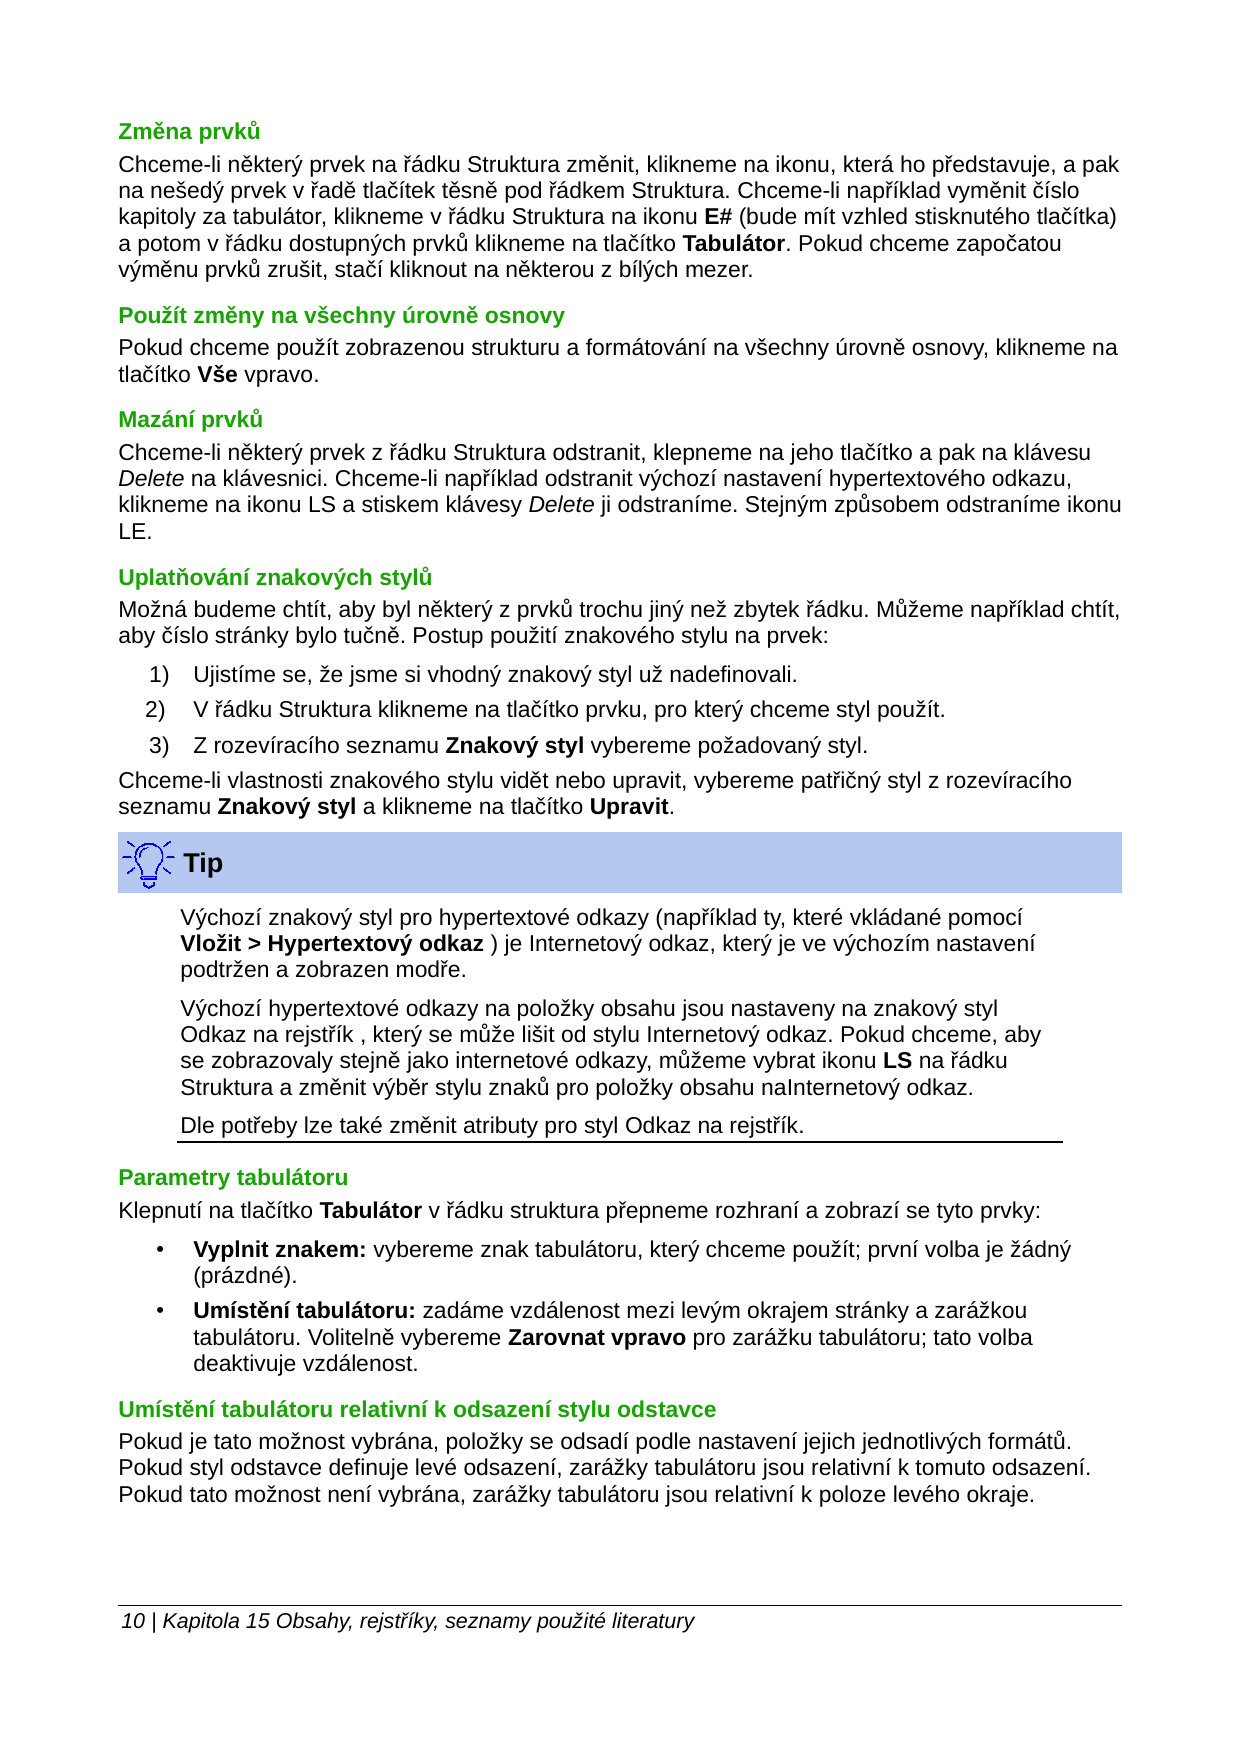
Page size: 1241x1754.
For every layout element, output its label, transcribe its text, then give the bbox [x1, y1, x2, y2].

text Dle potřeby lze také změnit atributy pro styl Odkaz na rejstřík. [177, 1109, 1063, 1141]
subtitle Použít změny na všechny úrovně osnovy [118, 302, 1122, 328]
picture [119, 833, 179, 893]
subtitle Umístění tabulátoru relativní k odsazení stylu odstavce [118, 1396, 1122, 1422]
subtitle Parametry tabulátoru [118, 1164, 1122, 1191]
text Výchozí hypertextové odkazy na položky obsahu jsou nastaveny na znakový styl Odkaz na rejstřík , který se může lišit od stylu Internetový odkaz. Pokud chceme, aby se zobrazovaly stejně jako internetové odkazy, můžeme vybrat ikonu LS na řádku Struktura a změnit výběr stylu znaků pro položky obsahu naInternetový odkaz. [177, 992, 1063, 1100]
list Umístění tabulátoru: zadáme vzdálenost mezi levým okrajem stránky a zarážkou tabulátoru. Volitelně vybereme Zarovnat vpravo pro zarážku tabulátoru; tato volba deaktivuje vzdálenost. [156, 1297, 1122, 1376]
subtitle Mazání prvků [118, 406, 1122, 433]
text Pokud je tato možnost vybrána, položky se odsadí podle nastavení jejich jednotlivých formátů. Pokud styl odstavce definuje levé odsazení, zarážky tabulátoru jsou relativní k tomuto odsazení. Pokud tato možnost není vybrána, zarážky tabulátoru jsou relativní k poloze levého okraje. [118, 1428, 1122, 1507]
list V řádku Struktura klikneme na tlačítko prvku, pro který chceme styl použít. [165, 696, 1122, 723]
list Z rozevíracího seznamu Znakový styl vybereme požadovaný styl. [169, 732, 1122, 758]
subtitle Změna prvků [118, 118, 1122, 144]
list Vyplnit znakem: vybereme znak tabulátoru, který chceme použít; první volba je žádný (prázdné). [156, 1236, 1122, 1288]
list Ujistíme se, že jsme si vhodný znakový styl už nadefinovali. [169, 661, 1122, 688]
list Klepnutí na tlačítko Tabulátor v řádku struktura přepneme rozhraní a zobrazí se tyto prvky: [118, 1197, 1122, 1223]
text Chceme-li některý prvek na řádku Struktura změnit, klikneme na ikonu, která ho představuje, a pak na nešedý prvek v řadě tlačítek těsně pod řádkem Struktura. Chceme-li například vyměnit číslo kapitoly za tabulátor, klikneme v řádku Struktura na ikonu E# (bude mít vzhled stisknutého tlačítka) a potom v řádku dostupných prvků klikneme na tlačítko Tabulátor. Pokud chceme započatou výměnu prvků zrušit, stačí kliknout na některou z bílých mezer. [118, 151, 1122, 282]
list Možná budeme chtít, aby byl některý z prvků trochu jiný než zbytek řádku. Můžeme například chtít, aby číslo stránky bylo tučně. Postup použití znakového stylu na prvek: [118, 596, 1122, 649]
text Pokud chceme použít zobrazenou strukturu a formátování na všechny úrovně osnovy, klikneme na tlačítko Vše vpravo. [118, 334, 1122, 387]
text Výchozí znakový styl pro hypertextové odkazy (například ty, které vkládané pomocí Vložit > Hypertextový odkaz ) je Internetový odkaz, který je ve výchozím nastavení podtržen a zobrazen modře. [177, 901, 1063, 983]
text Chceme-li vlastnosti znakového stylu vidět nebo upravit, vybereme patřičný styl z rozevíracího seznamu Znakový styl a klikneme na tlačítko Upravit. [118, 767, 1122, 819]
text Chceme-li některý prvek z řádku Struktura odstranit, klepneme na jeho tlačítko a pak na klávesu Delete na klávesnici. Chceme-li například odstranit výchozí nastavení hypertextového odkazu, klikneme na ikonu LS a stiskem klávesy Delete ji odstraníme. Stejným způsobem odstraníme ikonu LE. [118, 439, 1122, 544]
subtitle Tip [118, 832, 1122, 893]
subtitle Uplatňování znakových stylů [118, 564, 1122, 590]
